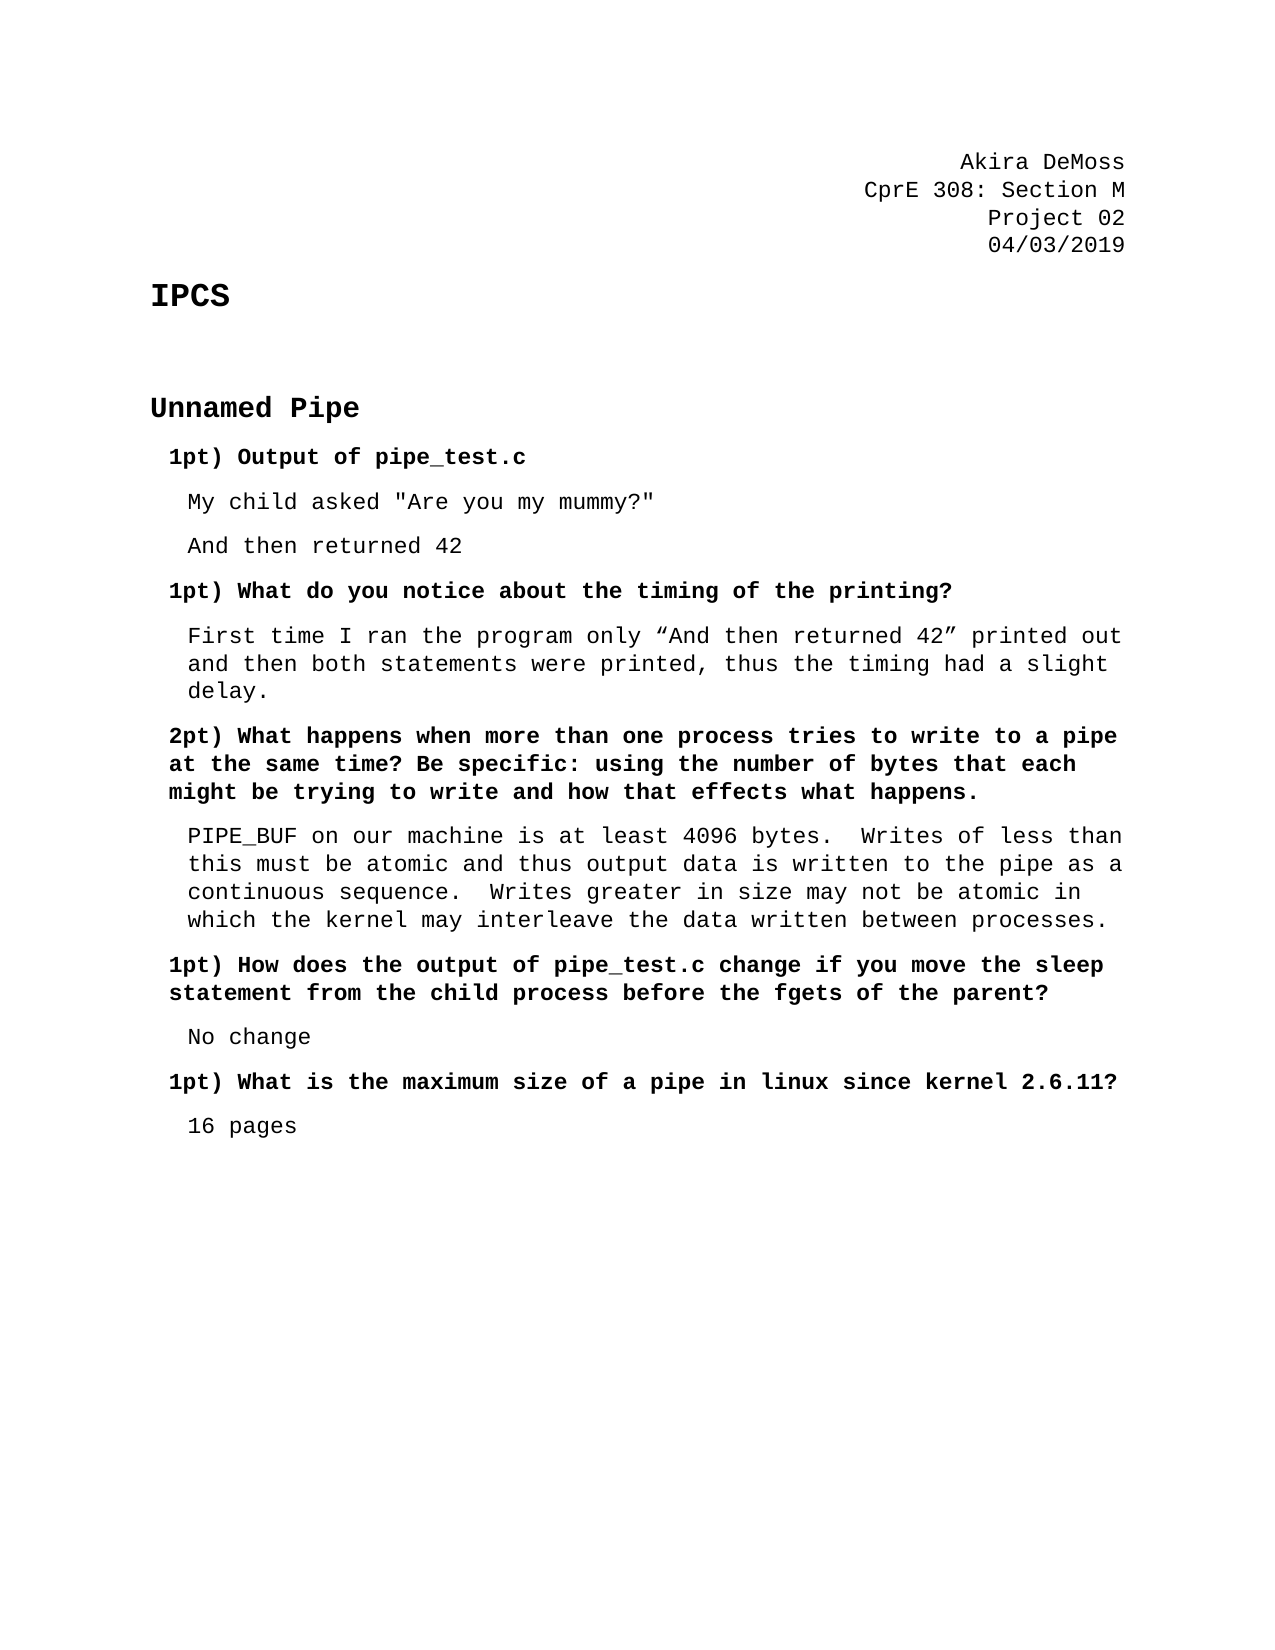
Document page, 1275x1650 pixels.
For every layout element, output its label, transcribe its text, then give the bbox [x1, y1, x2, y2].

text 1pt) Output of pipe_test.c [169, 446, 1125, 472]
text 16 pages [187, 1115, 1125, 1141]
text And then returned 42 [187, 535, 1125, 561]
text Unnamed Pipe [150, 393, 1125, 426]
text PIPE_BUF on our machine is at least 4096 bytes. Writes of less than this must be atomic and thus output data is written to the pipe as a continuous sequence. Writes greater in size may not be atomic in which the kernel may interleave the data written between processes. [187, 825, 1125, 934]
text 1pt) What is the maximum size of a pipe in linux since kernel 2.6.11? [169, 1070, 1125, 1096]
text Akira DeMoss CprE 308: Section M Project 02 04/03/2019 [150, 150, 1125, 260]
text 2pt) What happens when more than one process tries to write to a pipe at the same time? Be specific: using the number of bytes that each might be trying to write and how that effects what happens. [169, 724, 1125, 806]
text 1pt) What do you notice about the timing of the printing? [169, 579, 1125, 605]
text No change [187, 1026, 1125, 1052]
text My child asked "Are you my mummy?" [187, 490, 1125, 516]
text 1pt) How does the output of pipe_test.c change if you move the sleep statement from the child process before the fgets of the parent? [169, 953, 1125, 1007]
text First time I ran the program only “And then returned 42” printed out and then both statements were printed, thus the timing had a slight delay. [187, 624, 1125, 706]
text IPCS [150, 278, 1125, 316]
